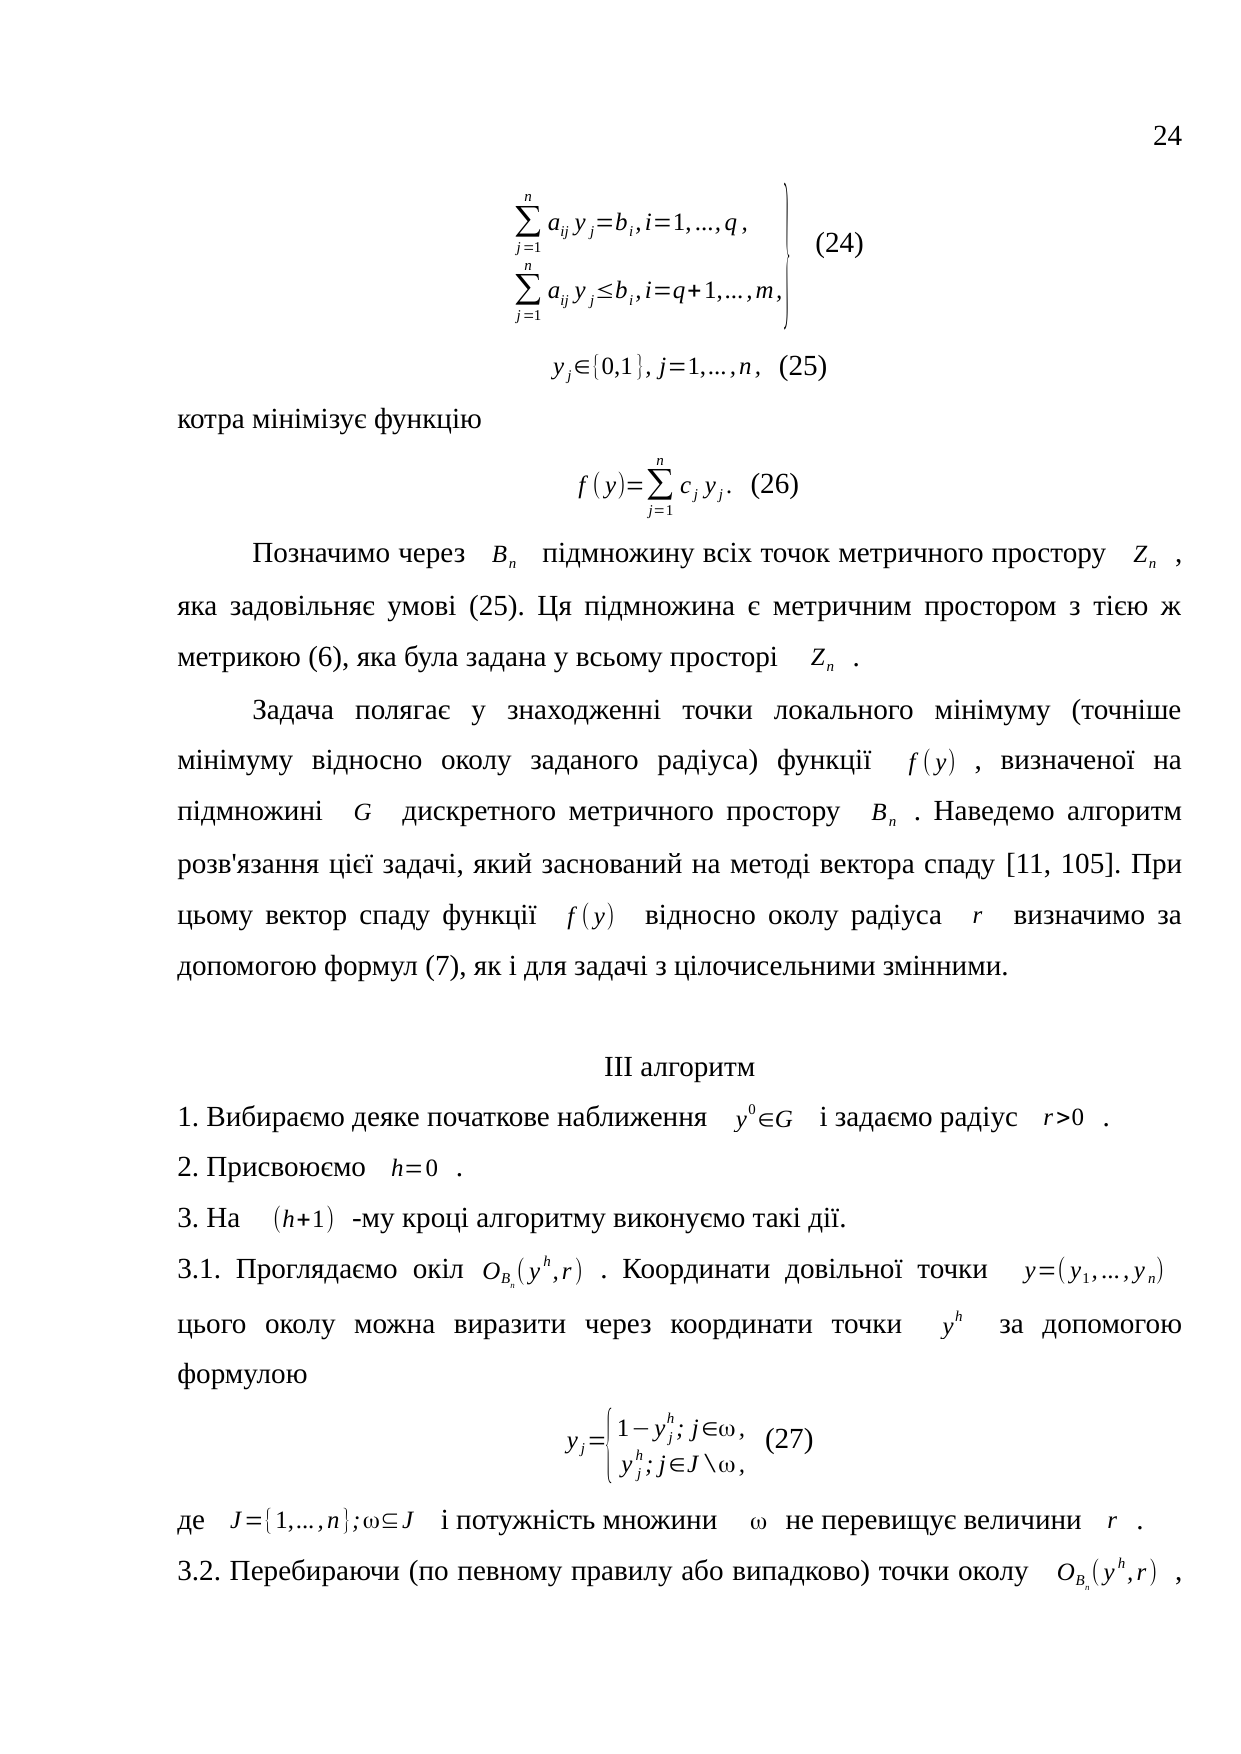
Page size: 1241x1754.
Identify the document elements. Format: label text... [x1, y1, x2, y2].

text Позначимо через підмножину всіх точок метричного простору , яка задовільняє умові (25). Ця підмножина є метричним простором з тією ж метрикою (6), яка була задана у всьому просторі . [177, 535, 1182, 675]
text 3. На -му кроці алгоритму виконуємо такі дії. [177, 1200, 1182, 1234]
text 3.2. Перебираючи (по певному правилу або випадково) точки околу , вибираємо одну із них, яка задовольняє умовам (24) та нерівності [177, 1553, 1182, 1591]
text котра мінімізує функцію [177, 401, 1182, 434]
text (24) [177, 182, 1182, 331]
text 1. Вибираємо деяке початкове наближення і задаємо радіус . [177, 1099, 1182, 1133]
text (25) [177, 348, 1182, 384]
text де і потужність множини не перевищує величини . [177, 1502, 1182, 1536]
text 3.1. Проглядаємо окіл. Координати довільної точки цього околу можна виразити через координати точки за допомогою формулою [177, 1251, 1182, 1390]
text 2. Присвоюємо . [177, 1149, 1182, 1183]
text (27) [177, 1407, 1182, 1485]
text (26) [177, 451, 1182, 518]
text Задача полягає у знаходженні точки локального мінімуму (точніше мінімуму відносно околу заданого радіуса) функції , визначеної на підмножині дискретного метричного простору . Наведемо алгоритм розв'язання цієї задачі, який заснований на методі вектора спаду [11, 105]. При цьому вектор спаду функції відносно околу радіуса визначимо за допомогою формул (7), як і для задачі з цілочисельними змінними. [177, 692, 1182, 982]
text IІІ алгоритм [177, 1049, 1182, 1082]
